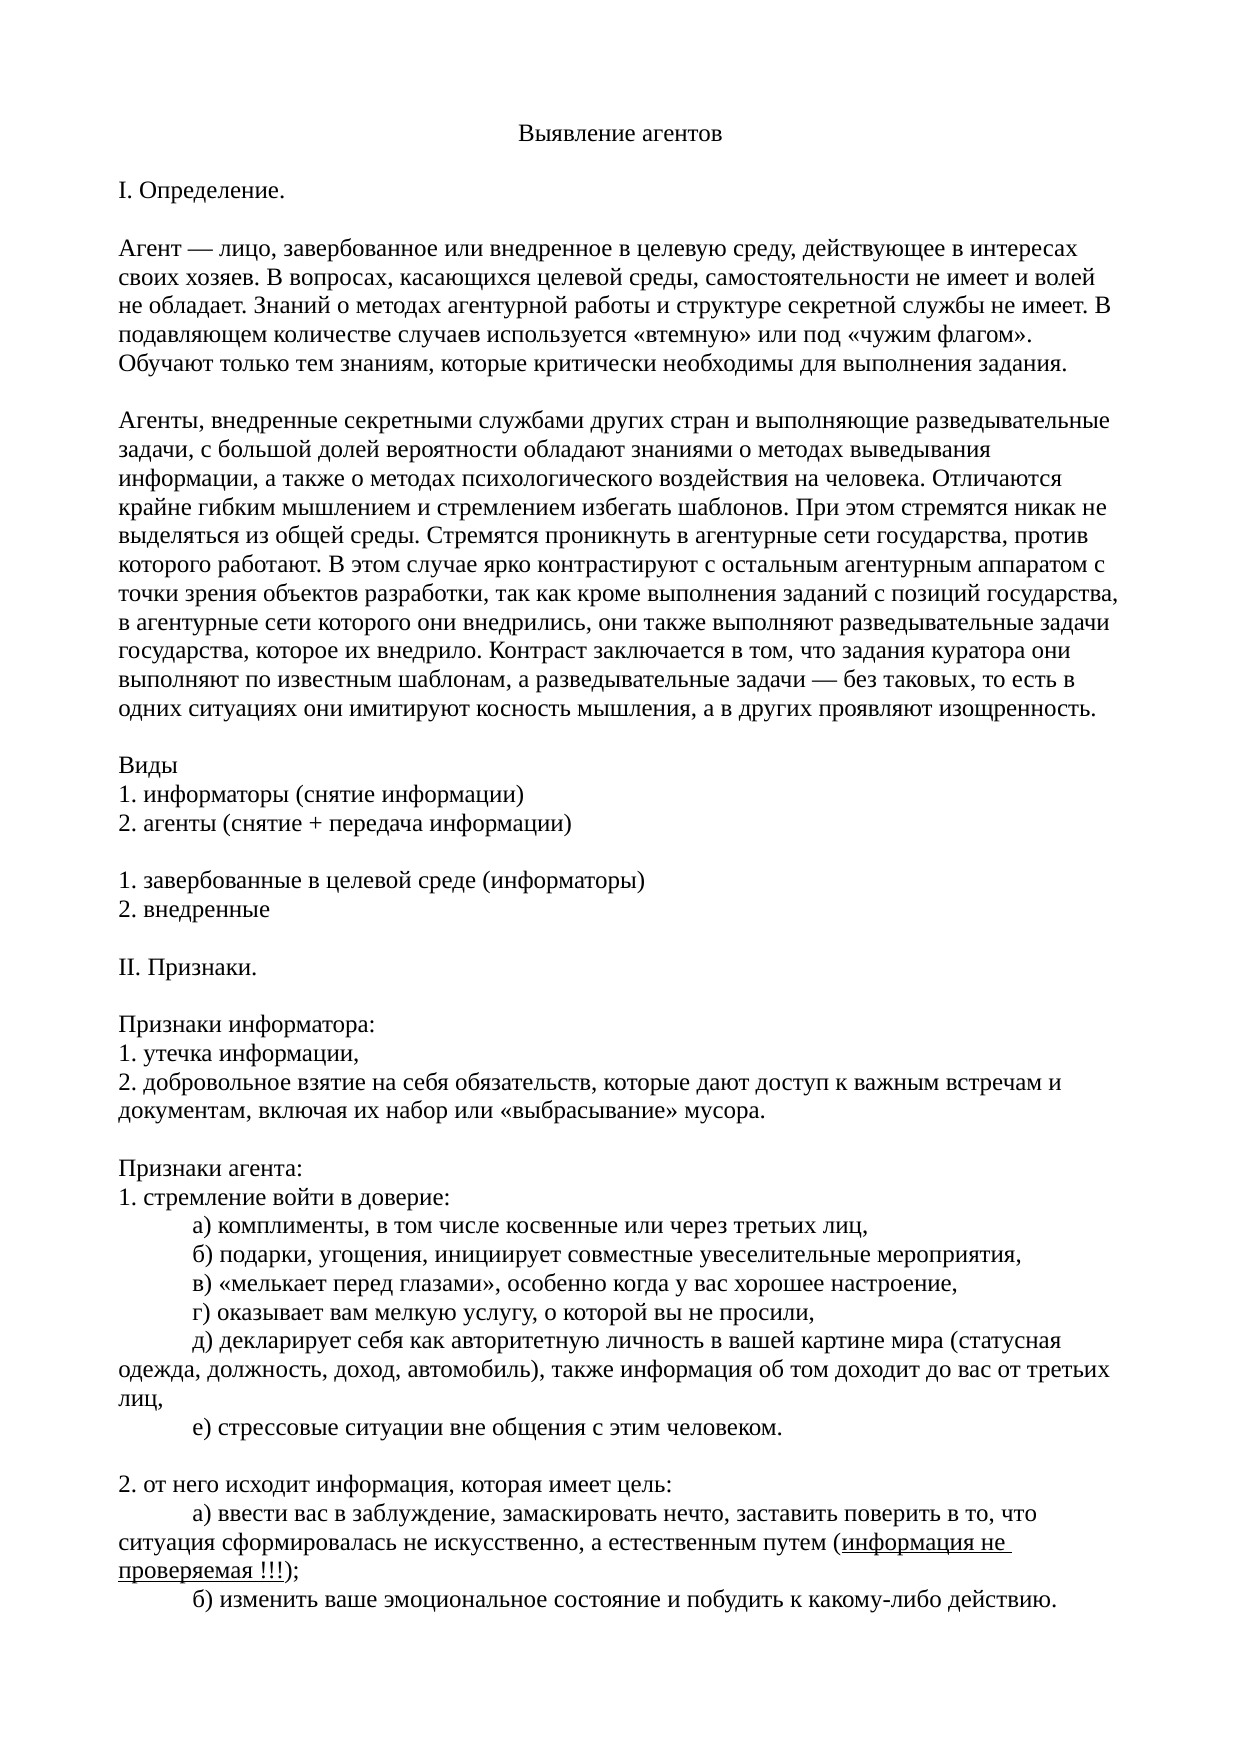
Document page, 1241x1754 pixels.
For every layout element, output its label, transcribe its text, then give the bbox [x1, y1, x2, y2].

text б) изменить ваше эмоциональное состояние и побудить к какому-либо действию. [118, 1584, 1122, 1613]
text д) декларирует себя как авторитетную личность в вашей картине мира (статусная одежда, должность, доход, автомобиль), также информация об том доходит до вас от третьих лиц, [118, 1326, 1122, 1412]
text 2. агенты (снятие + передача информации) [118, 808, 1122, 837]
text 1. стремление войти в доверие: [118, 1182, 1122, 1211]
text I. Определение. [118, 176, 1122, 204]
text 2. внедренные [118, 894, 1122, 923]
text 2. от него исходит информация, которая имеет цель: [118, 1469, 1122, 1498]
text Агенты, внедренные секретными службами других стран и выполняющие разведывательные задачи, с большой долей вероятности обладают знаниями о методах выведывания информации, а также о методах психологического воздействия на человека. Отличаются крайне гибким мышлением и стремлением избегать шаблонов. При этом стремятся никак не выделяться из общей среды. Стремятся проникнуть в агентурные сети государства, против которого работают. В этом случае ярко контрастируют с остальным агентурным аппаратом с точки зрения объектов разработки, так как кроме выполнения заданий с позиций государства, в агентурные сети которого они внедрились, они также выполняют разведывательные задачи государства, которое их внедрило. Контраст заключается в том, что задания куратора они выполняют по известным шаблонам, а разведывательные задачи — без таковых, то есть в одних ситуациях они имитируют косность мышления, а в других проявляют изощренность. [118, 406, 1122, 722]
text Признаки агента: [118, 1153, 1122, 1182]
text а) ввести вас в заблуждение, замаскировать нечто, заставить поверить в то, что ситуация сформировалась не искусственно, а естественным путем (информация не проверяемая !!!); [118, 1498, 1122, 1584]
text Виды [118, 751, 1122, 779]
text в) «мелькает перед глазами», особенно когда у вас хорошее настроение, [118, 1268, 1122, 1297]
text 2. добровольное взятие на себя обязательств, которые дают доступ к важным встречам и документам, включая их набор или «выбрасывание» мусора. [118, 1067, 1122, 1124]
text Выявление агентов [118, 118, 1122, 147]
text 1. утечка информации, [118, 1038, 1122, 1067]
text г) оказывает вам мелкую услугу, о которой вы не просили, [118, 1297, 1122, 1326]
text Признаки информатора: [118, 1009, 1122, 1038]
text б) подарки, угощения, инициирует совместные увеселительные мероприятия, [118, 1239, 1122, 1268]
text е) стрессовые ситуации вне общения с этим человеком. [118, 1412, 1122, 1441]
text 1. завербованные в целевой среде (информаторы) [118, 866, 1122, 894]
text II. Признаки. [118, 952, 1122, 981]
text Агент — лицо, завербованное или внедренное в целевую среду, действующее в интересах своих хозяев. В вопросах, касающихся целевой среды, самостоятельности не имеет и волей не обладает. Знаний о методах агентурной работы и структуре секретной службы не имеет. В подавляющем количестве случаев используется «втемную» или под «чужим флагом». Обучают только тем знаниям, которые критически необходимы для выполнения задания. [118, 233, 1122, 377]
text 1. информаторы (снятие информации) [118, 779, 1122, 808]
text а) комплименты, в том числе косвенные или через третьих лиц, [118, 1211, 1122, 1239]
